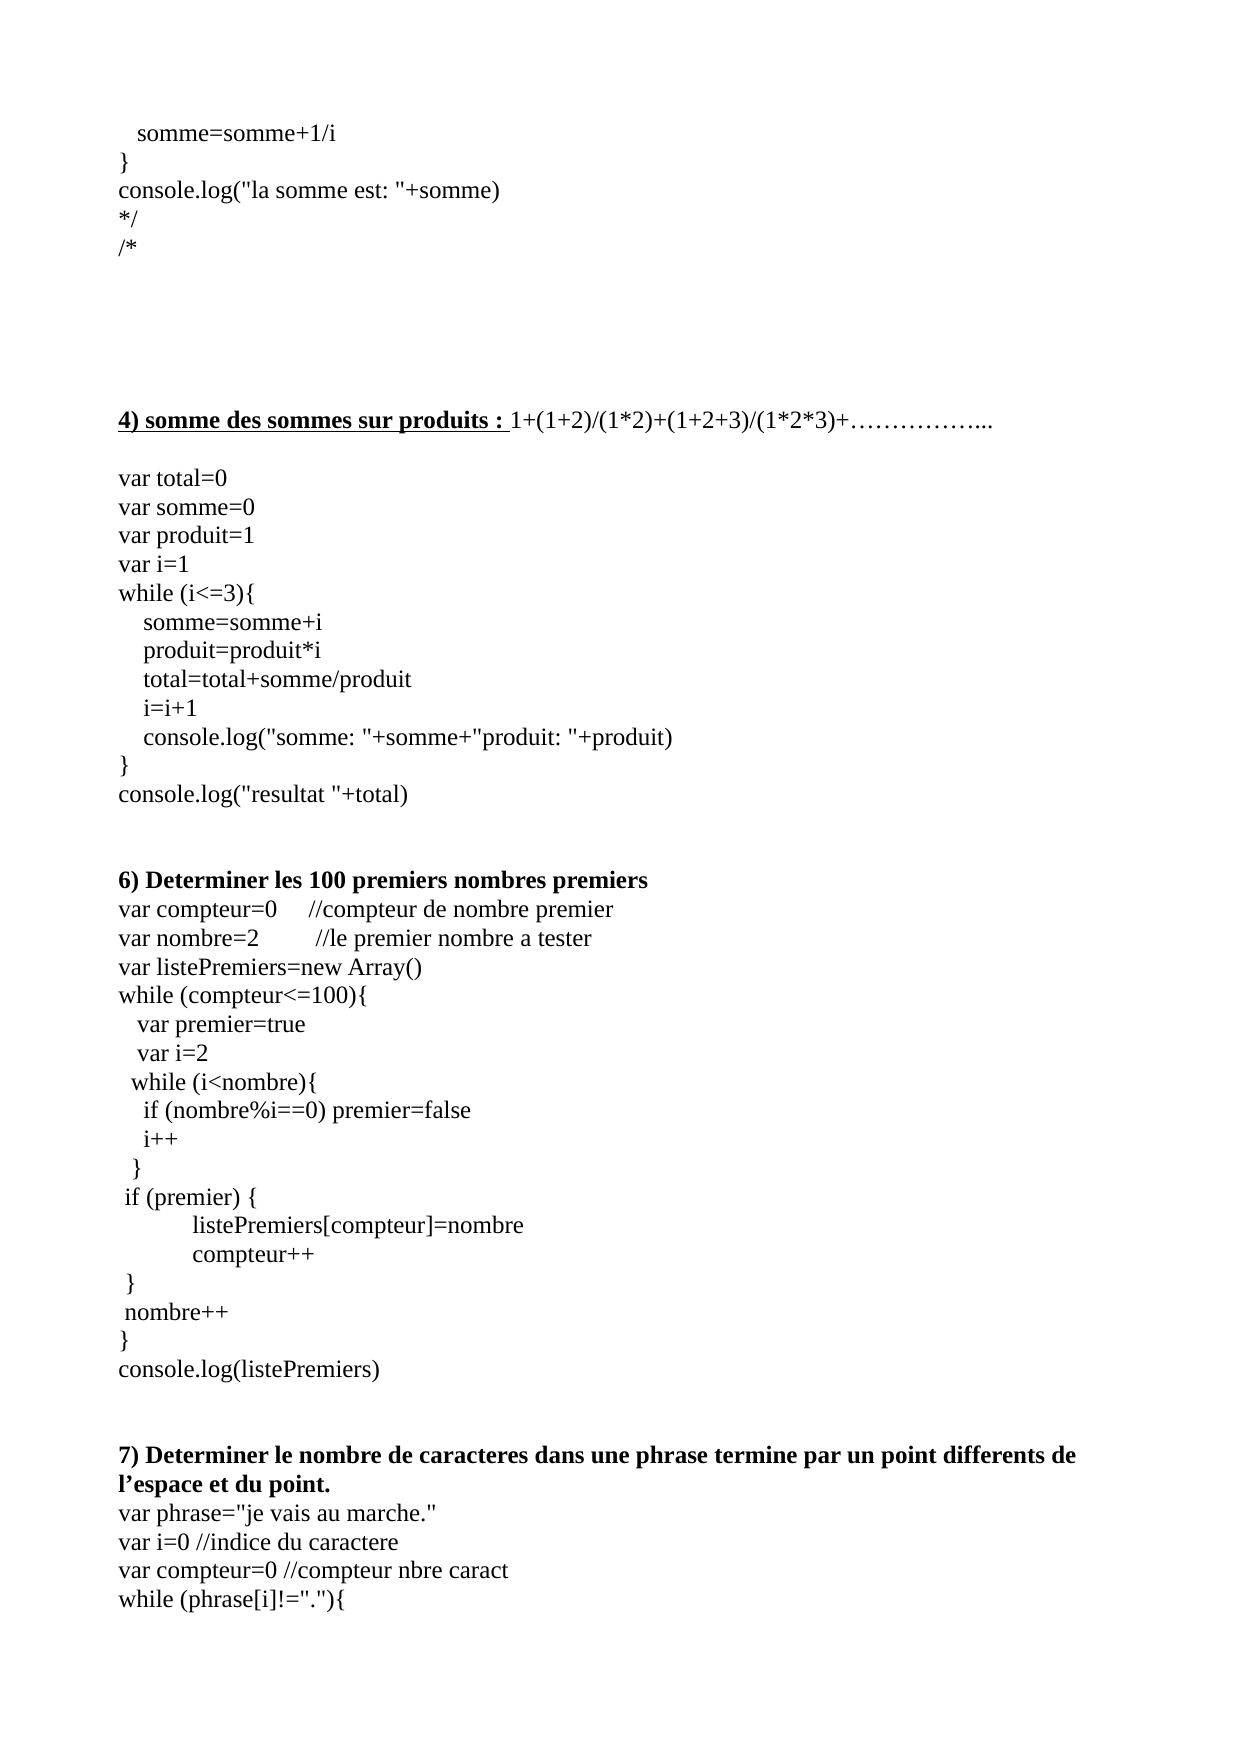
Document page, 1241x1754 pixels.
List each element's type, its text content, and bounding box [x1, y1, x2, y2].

text console.log("resultat "+total) [118, 779, 1122, 808]
text var compteur=0 //compteur de nombre premier [118, 894, 1122, 923]
text var compteur=0 //compteur nbre caract [118, 1556, 1122, 1584]
text var phrase="je vais au marche." [118, 1498, 1122, 1527]
text listePremiers[compteur]=nombre [118, 1211, 1122, 1239]
text var i=2 [118, 1038, 1122, 1067]
text var i=1 [118, 549, 1122, 578]
text if (nombre%i==0) premier=false [118, 1096, 1122, 1124]
text } [118, 751, 1122, 779]
text i=i+1 [118, 693, 1122, 722]
text while (phrase[i]!="."){ [118, 1584, 1122, 1613]
text nombre++ [118, 1297, 1122, 1326]
text while (i<=3){ [118, 578, 1122, 607]
text if (premier) { [118, 1182, 1122, 1211]
text /* [118, 233, 1122, 262]
text var produit=1 [118, 521, 1122, 549]
text produit=produit*i [118, 636, 1122, 664]
text console.log("la somme est: "+somme) [118, 176, 1122, 204]
text var listePremiers=new Array() [118, 952, 1122, 981]
text */ [118, 204, 1122, 233]
text var somme=0 [118, 492, 1122, 521]
text compteur++ [118, 1239, 1122, 1268]
text console.log("somme: "+somme+"produit: "+produit) [118, 722, 1122, 751]
text console.log(listePremiers) [118, 1354, 1122, 1383]
text 4) somme des sommes sur produits : 1+(1+2)/(1*2)+(1+2+3)/(1*2*3)+……………... [118, 406, 1122, 434]
text somme=somme+i [118, 607, 1122, 636]
text var i=0 //indice du caractere [118, 1527, 1122, 1556]
text i++ [118, 1124, 1122, 1153]
text 6) Determiner les 100 premiers nombres premiers [118, 866, 1122, 894]
text somme=somme+1/i [118, 118, 1122, 147]
text } [118, 1268, 1122, 1297]
text } [118, 1326, 1122, 1354]
text var premier=true [118, 1009, 1122, 1038]
text while (compteur<=100){ [118, 981, 1122, 1009]
text } [118, 1153, 1122, 1182]
text 7) Determiner le nombre de caracteres dans une phrase termine par un point differents de l’espace et du point. [118, 1441, 1122, 1498]
text var nombre=2 //le premier nombre a tester [118, 923, 1122, 952]
text var total=0 [118, 463, 1122, 492]
text while (i<nombre){ [118, 1067, 1122, 1096]
text total=total+somme/produit [118, 664, 1122, 693]
text } [118, 147, 1122, 176]
